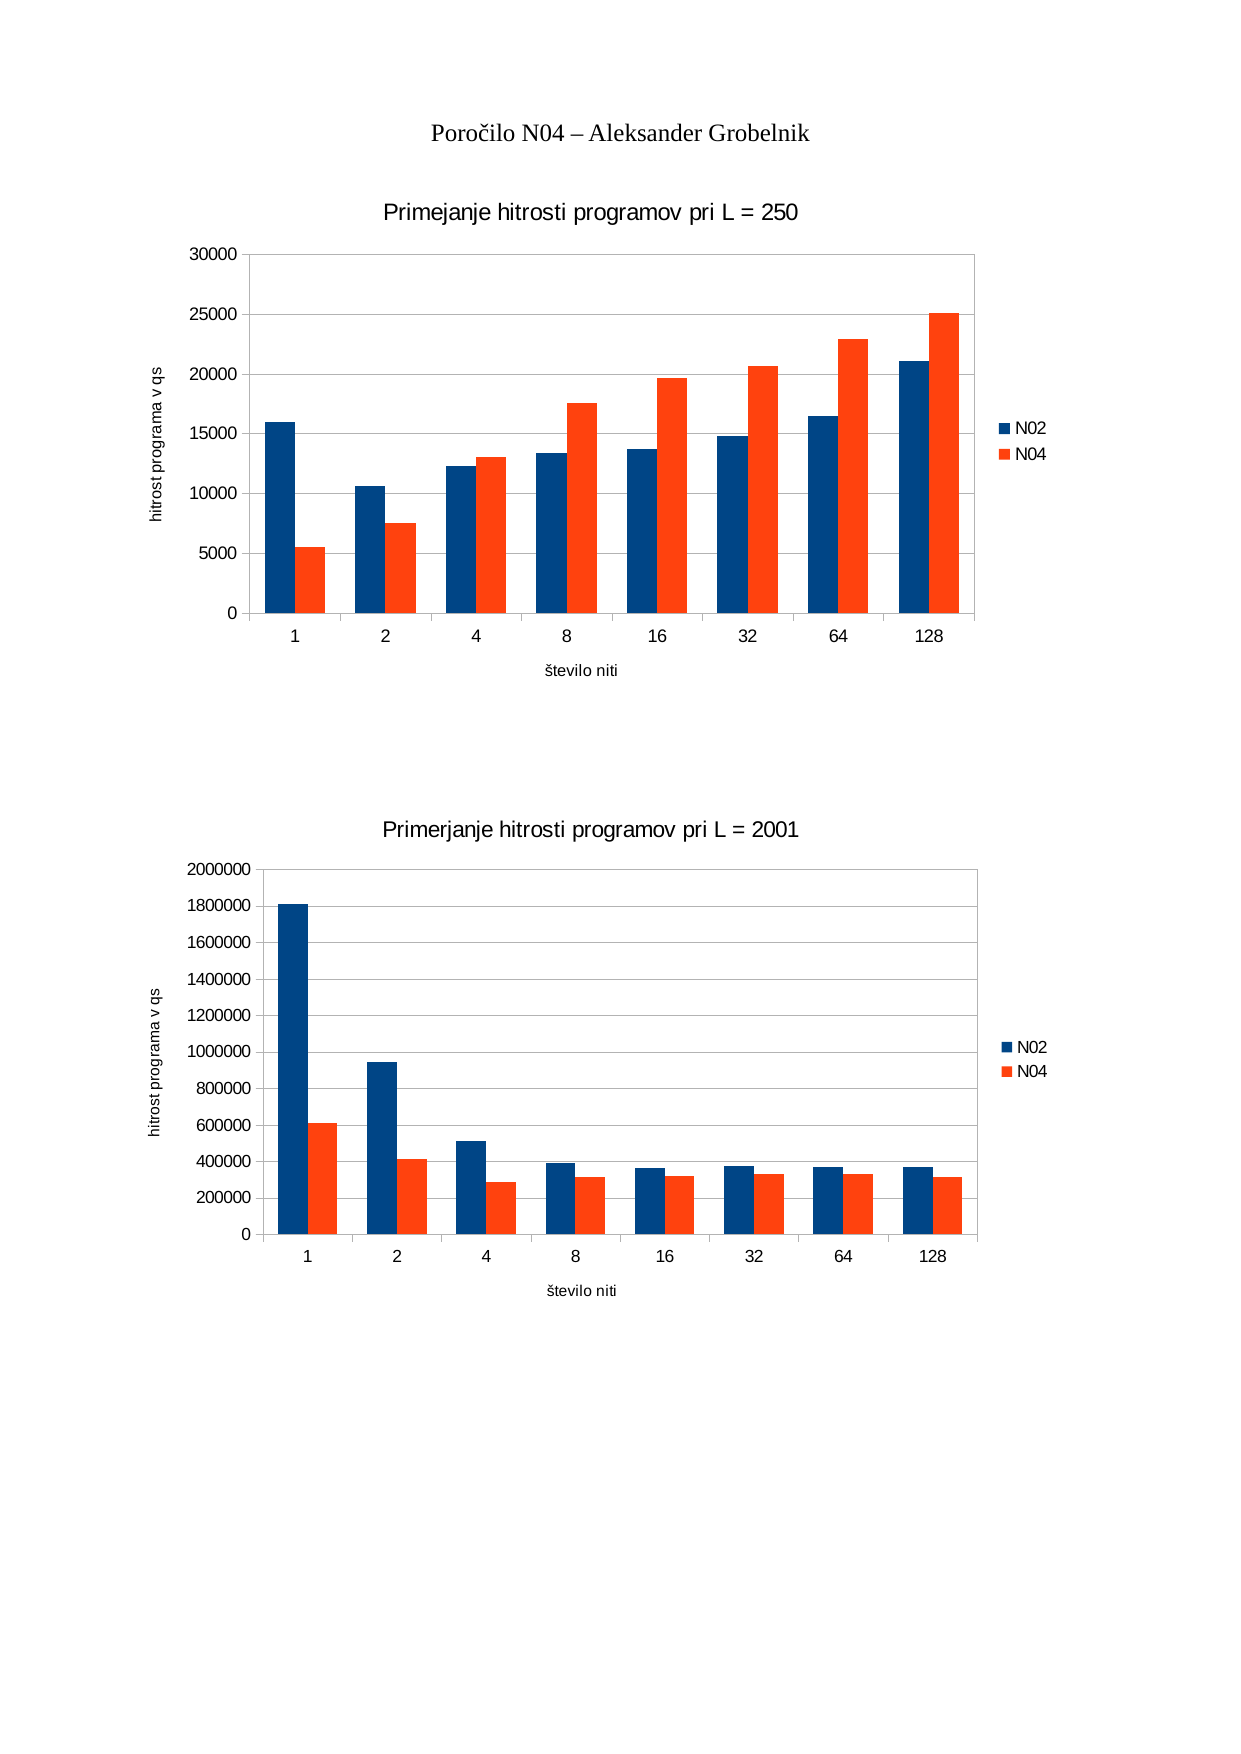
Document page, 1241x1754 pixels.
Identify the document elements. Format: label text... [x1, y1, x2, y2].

text Poročilo N04 – Aleksander Grobelnik [118, 118, 1122, 147]
